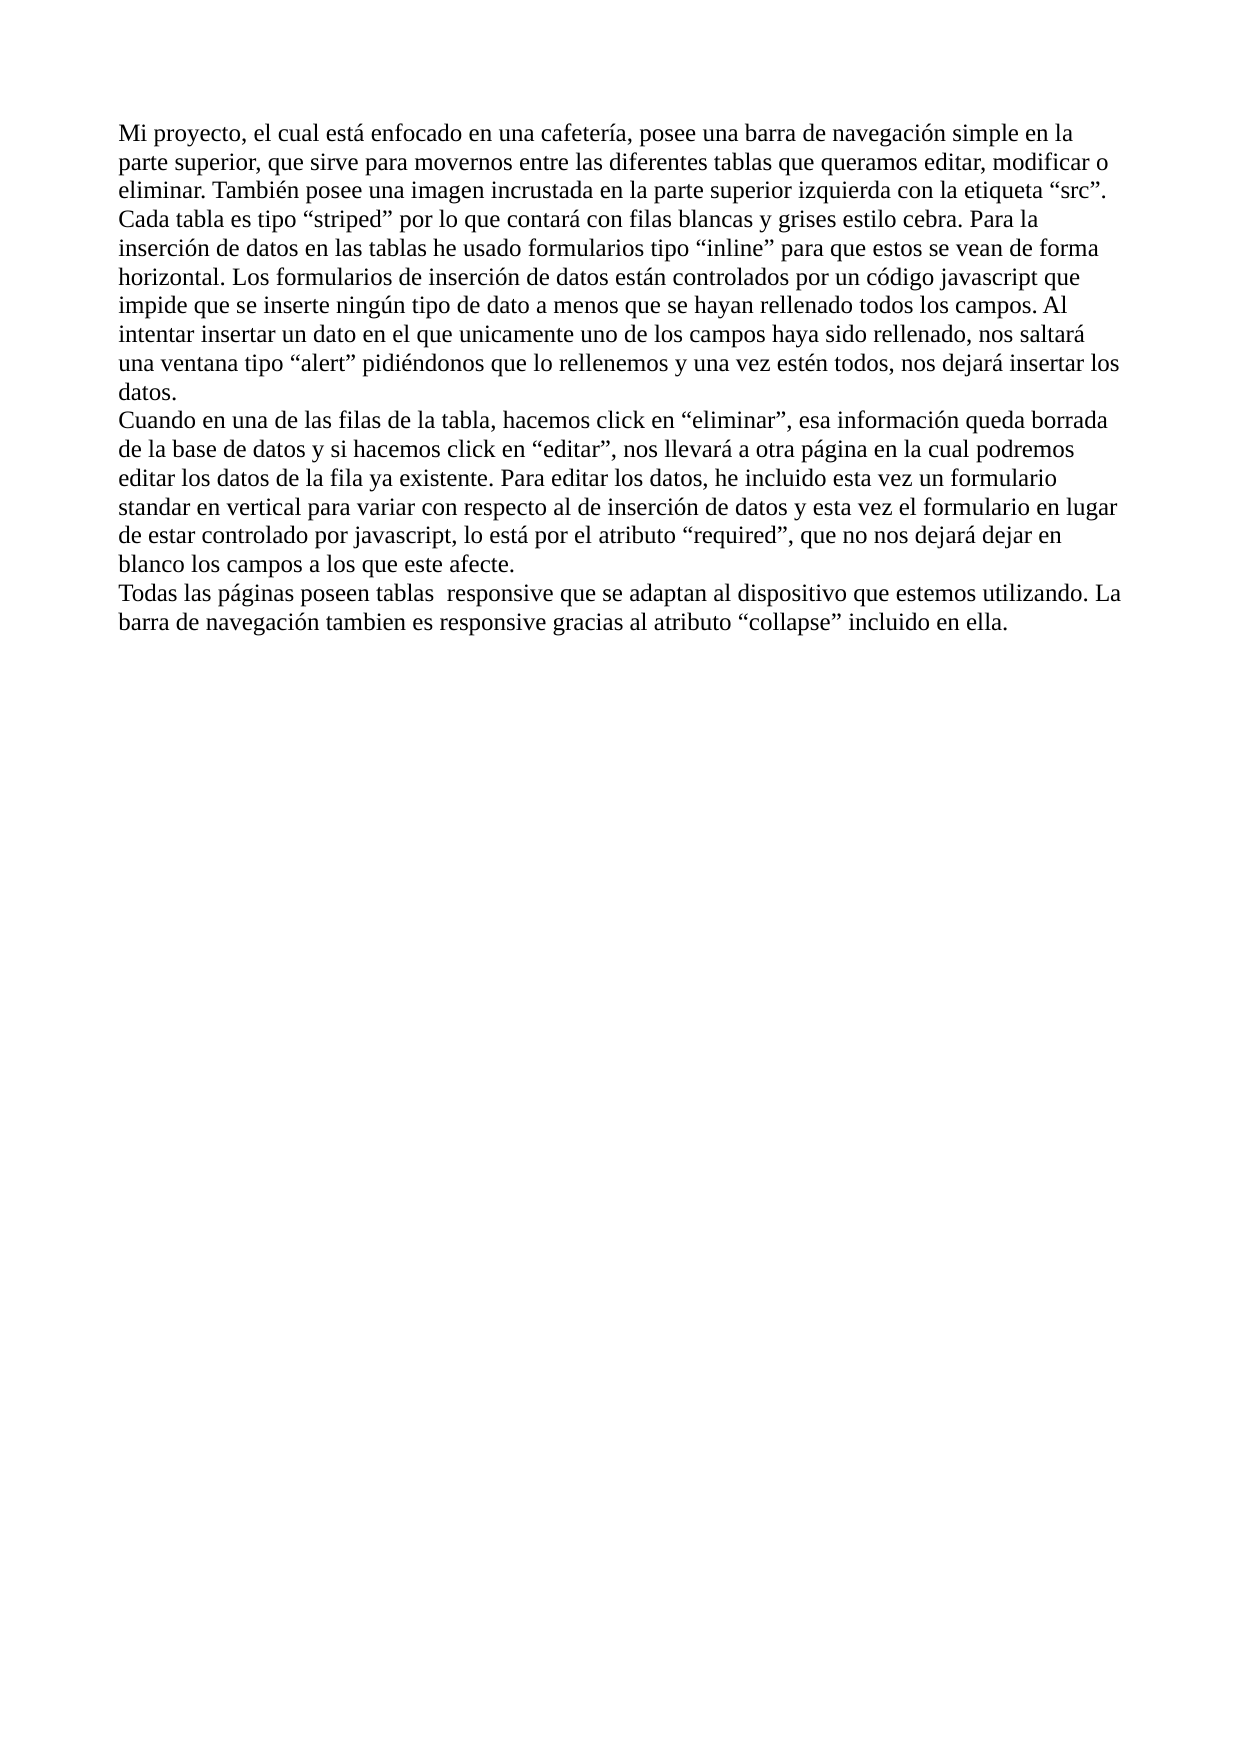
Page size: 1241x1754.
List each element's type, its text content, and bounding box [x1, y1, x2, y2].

text Cuando en una de las filas de la tabla, hacemos click en “eliminar”, esa información queda borrada de la base de datos y si hacemos click en “editar”, nos llevará a otra página en la cual podremos editar los datos de la fila ya existente. Para editar los datos, he incluido esta vez un formulario standar en vertical para variar con respecto al de inserción de datos y esta vez el formulario en lugar de estar controlado por javascript, lo está por el atributo “required”, que no nos dejará dejar en blanco los campos a los que este afecte. [118, 406, 1122, 578]
text Todas las páginas poseen tablas responsive que se adaptan al dispositivo que estemos utilizando. La barra de navegación tambien es responsive gracias al atributo “collapse” incluido en ella. [118, 578, 1122, 636]
text Mi proyecto, el cual está enfocado en una cafetería, posee una barra de navegación simple en la parte superior, que sirve para movernos entre las diferentes tablas que queramos editar, modificar o eliminar. También posee una imagen incrustada en la parte superior izquierda con la etiqueta “src”. Cada tabla es tipo “striped” por lo que contará con filas blancas y grises estilo cebra. Para la inserción de datos en las tablas he usado formularios tipo “inline” para que estos se vean de forma horizontal. Los formularios de inserción de datos están controlados por un código javascript que impide que se inserte ningún tipo de dato a menos que se hayan rellenado todos los campos. Al intentar insertar un dato en el que unicamente uno de los campos haya sido rellenado, nos saltará una ventana tipo “alert” pidiéndonos que lo rellenemos y una vez estén todos, nos dejará insertar los datos. [118, 118, 1122, 406]
